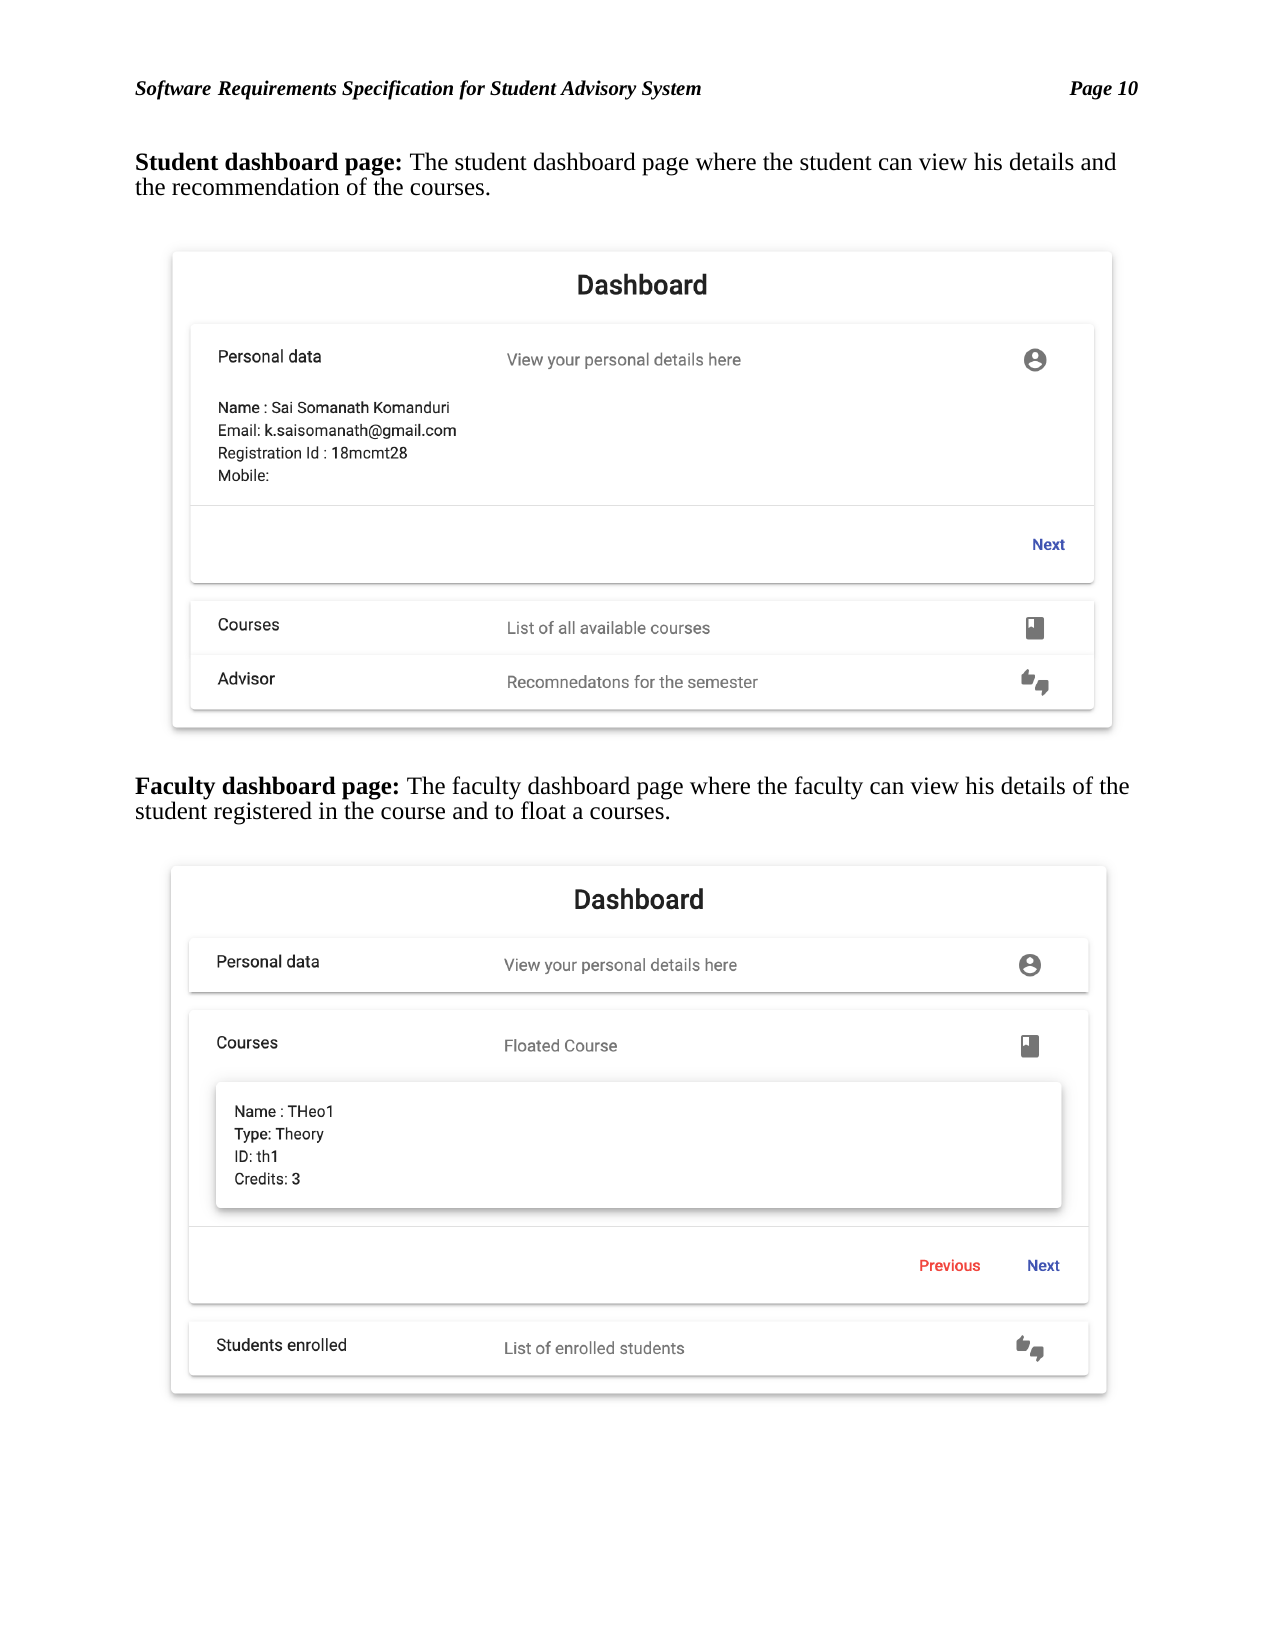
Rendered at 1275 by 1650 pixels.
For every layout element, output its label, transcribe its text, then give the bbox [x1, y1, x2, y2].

text Faculty dashboard page: The faculty dashboard page where the faculty can view his details of the student registered in the course and to float a courses. [135, 774, 1140, 824]
picture [135, 849, 1140, 1418]
picture [135, 225, 1140, 750]
text Student dashboard page: The student dashboard page where the student can view his details and the recommendation of the courses. [135, 150, 1140, 200]
